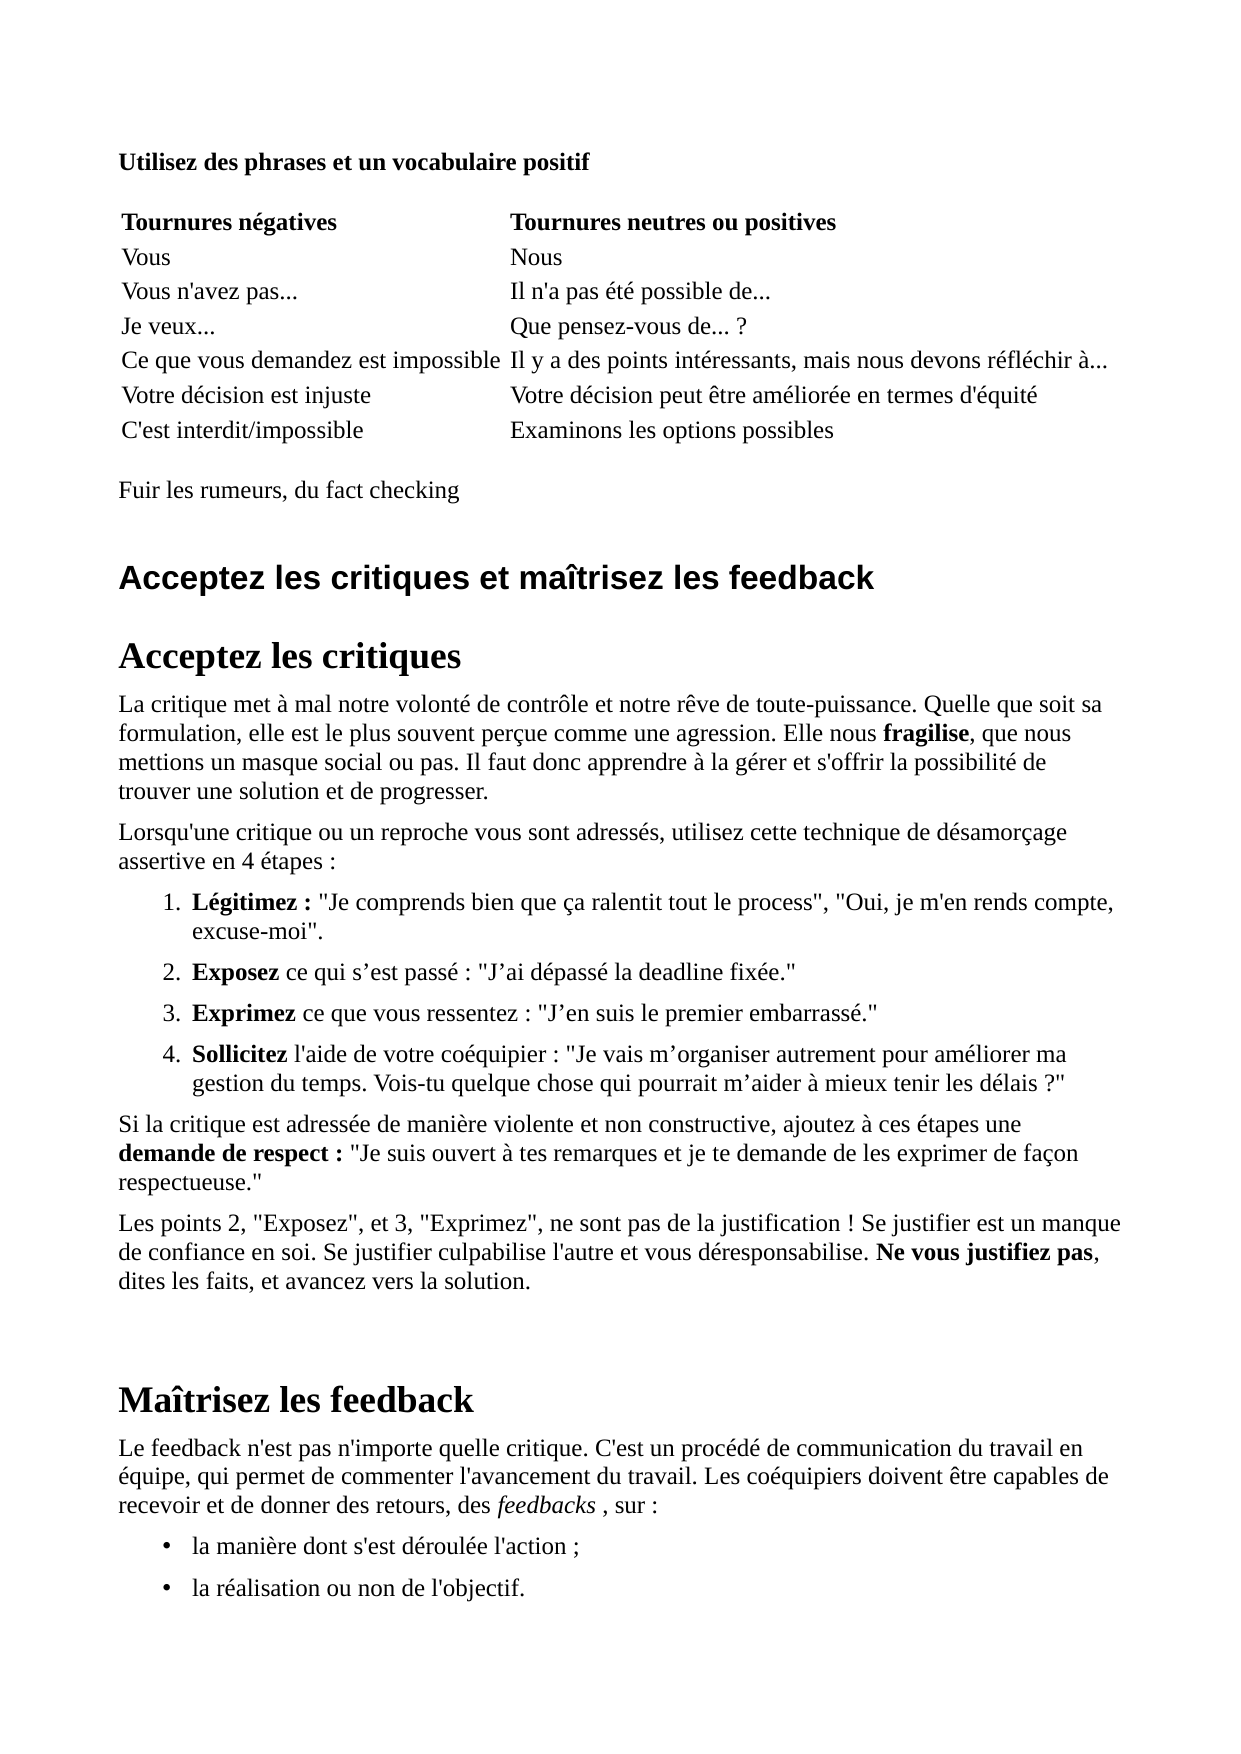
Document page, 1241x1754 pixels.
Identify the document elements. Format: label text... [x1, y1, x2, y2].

list la manière dont s'est déroulée l'action ; [162, 1531, 1122, 1560]
subtitle Acceptez les critiques [118, 634, 1122, 677]
table_cell Vous [118, 239, 507, 273]
text Les points 2, "Exposez", et 3, "Exprimez", ne sont pas de la justification ! Se justifier est un manque de confiance en soi. Se justifier culpabilise l'autre et vous déresponsabilise. Ne vous justifiez pas, dites les faits, et avancez vers la solution. [118, 1208, 1122, 1294]
table_cell Votre décision est injuste [118, 377, 507, 412]
list Exprimez ce que vous ressentez : "J’en suis le premier embarrassé." [162, 998, 1122, 1027]
table_header Tournures neutres ou positives [507, 204, 1113, 239]
text Lorsqu'une critique ou un reproche vous sont adressés, utilisez cette technique de désamorçage assertive en 4 étapes : [118, 817, 1122, 874]
table_cell Nous [507, 239, 1113, 273]
text Si la critique est adressée de manière violente et non constructive, ajoutez à ces étapes une demande de respect : "Je suis ouvert à tes remarques et je te demande de les exprimer de façon respectueuse." [118, 1109, 1122, 1196]
text Fuir les rumeurs, du fact checking [118, 475, 1122, 504]
text Utilisez des phrases et un vocabulaire positif [118, 147, 1122, 176]
table_cell C'est interdit/impossible [118, 412, 507, 446]
subtitle Acceptez les critiques et maîtrisez les feedback [118, 558, 1122, 596]
list Sollicitez l'aide de votre coéquipier : "Je vais m’organiser autrement pour améliorer ma gestion du temps. Vois-tu quelque chose qui pourrait m’aider à mieux tenir les délais ?" [162, 1039, 1122, 1097]
list Exposez ce qui s’est passé : "J’ai dépassé la deadline fixée." [162, 957, 1122, 986]
table_cell Vous n'avez pas... [118, 274, 507, 308]
table_cell Il n'a pas été possible de... [507, 274, 1113, 308]
table_header Tournures négatives [118, 204, 507, 239]
table_cell Ce que vous demandez est impossible [118, 343, 507, 377]
table_cell Examinons les options possibles [507, 412, 1113, 446]
table_cell Votre décision peut être améliorée en termes d'équité [507, 377, 1113, 412]
table_cell Que pensez-vous de... ? [507, 308, 1113, 343]
subtitle Maîtrisez les feedback [118, 1377, 1122, 1420]
table_cell Je veux... [118, 308, 507, 343]
text La critique met à mal notre volonté de contrôle et notre rêve de toute-puissance. Quelle que soit sa formulation, elle est le plus souvent perçue comme une agression. Elle nous fragilise, que nous mettions un masque social ou pas. Il faut donc apprendre à la gérer et s'offrir la possibilité de trouver une solution et de progresser. [118, 689, 1122, 804]
list la réalisation ou non de l'objectif. [162, 1573, 1122, 1601]
list Légitimez : "Je comprends bien que ça ralentit tout le process", "Oui, je m'en rends compte, excuse-moi". [162, 887, 1122, 944]
text Le feedback n'est pas n'importe quelle critique. C'est un procédé de communication du travail en équipe, qui permet de commenter l'avancement du travail. Les coéquipiers doivent être capables de recevoir et de donner des retours, des feedbacks , sur : [118, 1433, 1122, 1519]
table_cell Il y a des points intéressants, mais nous devons réfléchir à... [507, 343, 1113, 377]
